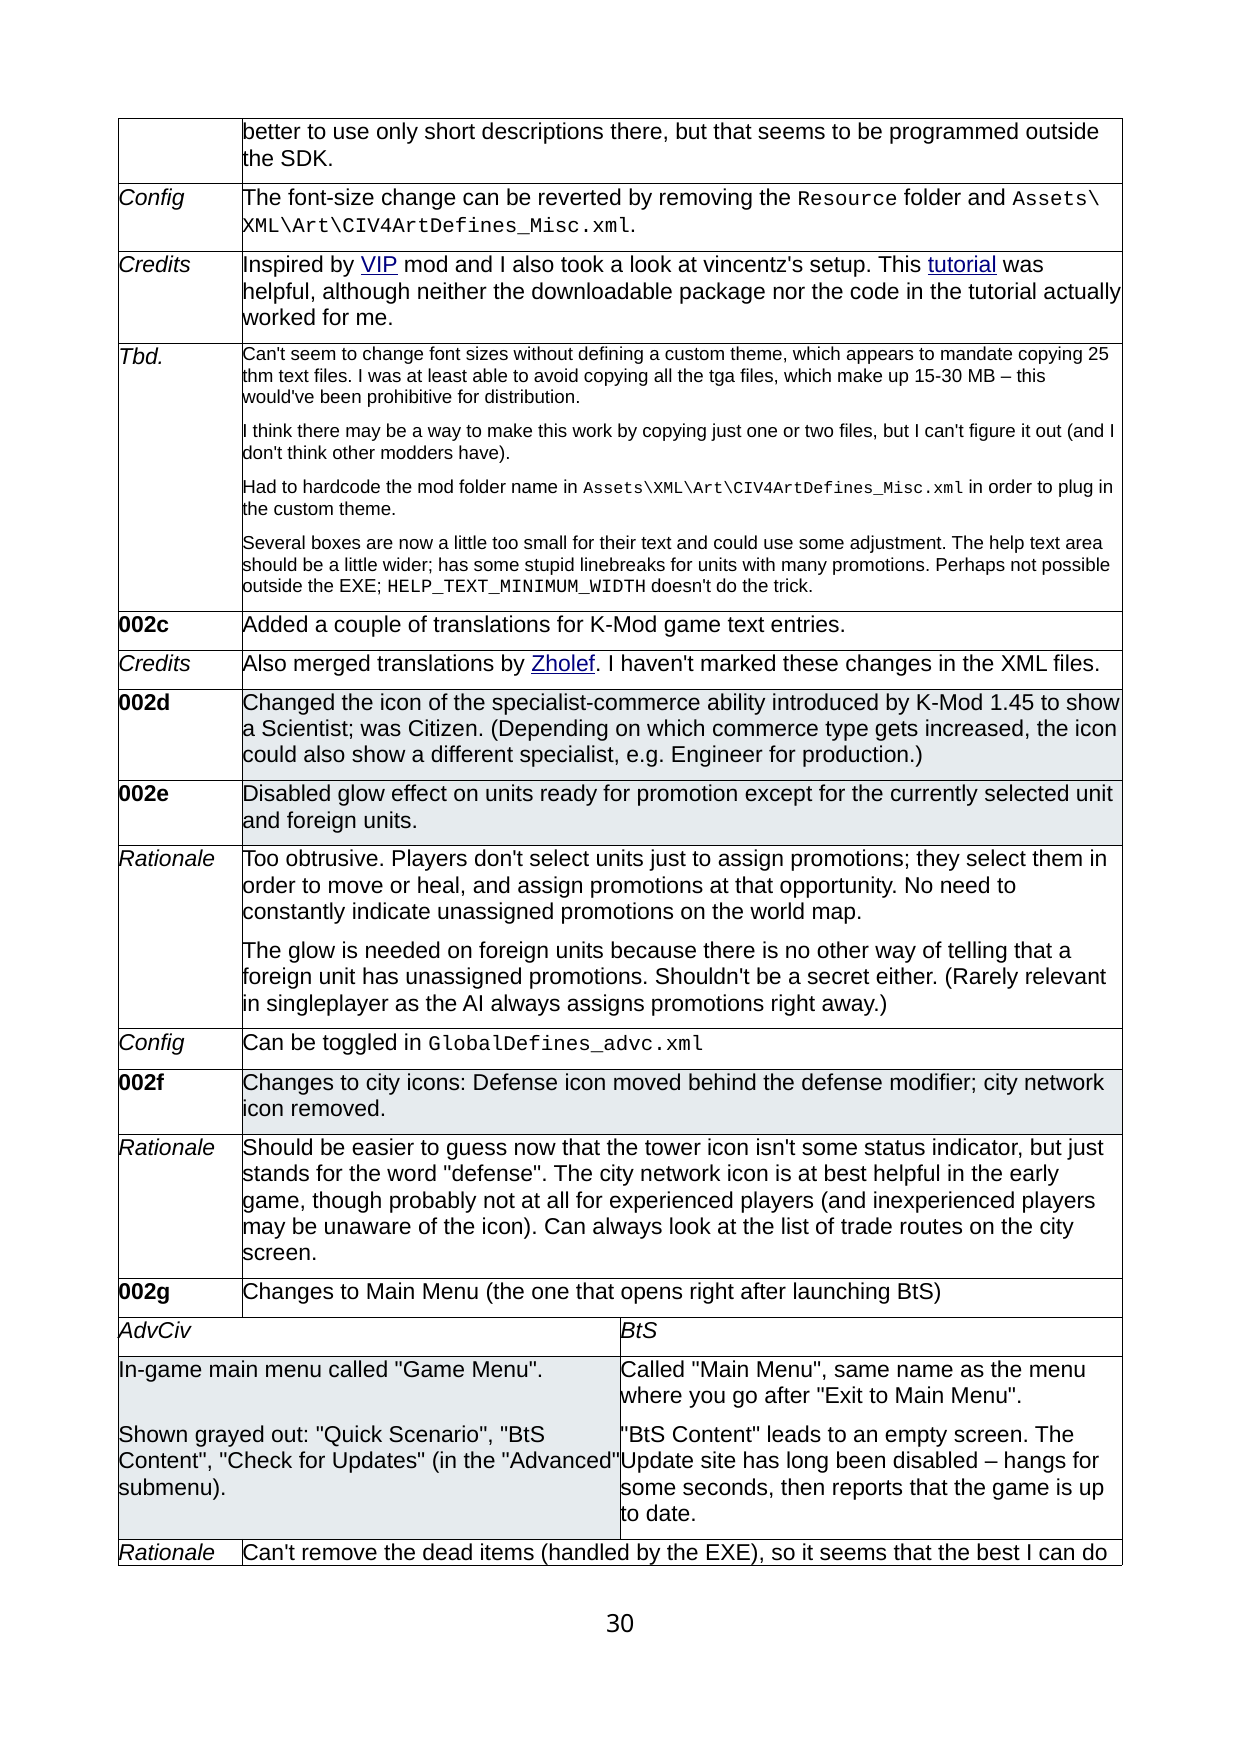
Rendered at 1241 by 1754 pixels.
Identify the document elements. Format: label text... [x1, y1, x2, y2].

table_cell Can't remove the dead items (handled by the EXE), so it seems that the best I can do [243, 1540, 1122, 1565]
table_cell Changes to city icons: Defense icon moved behind the defense modifier; city network icon removed. [243, 1070, 1122, 1134]
table_cell AdvCiv [119, 1318, 620, 1356]
table_cell 002d [119, 690, 242, 780]
table_cell [119, 119, 242, 183]
table_cell Can be toggled in GlobalDefines_advc.xml [243, 1029, 1122, 1068]
table_cell 002c [119, 612, 242, 650]
table_cell In-game main menu called "Game Menu". Shown grayed out: "Quick Scenario", "BtS Content", "Check for Updates" (in the "Advanced" submenu). [119, 1357, 620, 1539]
table_cell 002e [119, 781, 242, 845]
table_cell Called "Main Menu", same name as the menu where you go after "Exit to Main Menu". "BtS Content" leads to an empty screen. The Update site has long been disabled – hangs for some seconds, then reports that the game is up to date. [621, 1357, 1122, 1539]
table_cell 002f [119, 1070, 242, 1134]
table_cell Tbd. [119, 344, 242, 611]
table_cell Config [119, 1029, 242, 1068]
table_cell Disabled glow effect on units ready for promotion except for the currently selected unit and foreign units. [243, 781, 1122, 845]
table_cell Inspired by VIP mod and I also took a look at vincentz's setup. This tutorial was helpful, although neither the downloadable package nor the code in the tutorial actually worked for me. [243, 252, 1122, 343]
table_cell Config [119, 184, 242, 251]
table_cell The font-size change can be reverted by removing the Resource folder and Assets\XML\Art\CIV4ArtDefines_Misc.xml. [243, 184, 1122, 251]
table_cell Rationale [119, 1135, 242, 1278]
table_cell Changed the icon of the specialist-commerce ability introduced by K-Mod 1.45 to show a Scientist; was Citizen. (Depending on which commerce type gets increased, the icon could also show a different specialist, e.g. Engineer for production.) [243, 690, 1122, 780]
table_cell Too obtrusive. Players don't select units just to assign promotions; they select them in order to move or heal, and assign promotions at that opportunity. No need to constantly indicate unassigned promotions on the world map. The glow is needed on foreign units because there is no other way of telling that a foreign unit has unassigned promotions. Shouldn't be a secret either. (Rarely relevant in singleplayer as the AI always assigns promotions right away.) [243, 846, 1122, 1028]
table_cell 002g [119, 1279, 242, 1317]
table_cell better to use only short descriptions there, but that seems to be programmed outside the SDK. [243, 119, 1122, 183]
table_cell Changes to Main Menu (the one that opens right after launching BtS) [243, 1279, 1122, 1317]
table_cell Rationale [119, 1540, 242, 1565]
table_cell Credits [119, 651, 242, 688]
table_cell Credits [119, 252, 242, 343]
table_cell Rationale [119, 846, 242, 1028]
table_cell BtS [621, 1318, 1122, 1356]
table_cell Also merged translations by Zholef. I haven't marked these changes in the XML files. [243, 651, 1122, 688]
table_cell Can't seem to change font sizes without defining a custom theme, which appears to mandate copying 25 thm text files. I was at least able to avoid copying all the tga files, which make up 15-30 MB – this would've been prohibitive for distribution. I think there may be a way to make this work by copying just one or two files, but I can't figure it out (and I don't think other modders have). Had to hardcode the mod folder name in Assets\XML\Art\CIV4ArtDefines_Misc.xml in order to plug in the custom theme. Several boxes are now a little too small for their text and could use some adjustment. The help text area should be a little wider; has some stupid linebreaks for units with many promotions. Perhaps not possible outside the EXE; HELP_TEXT_MINIMUM_WIDTH doesn't do the trick. [243, 344, 1122, 611]
table_cell Added a couple of translations for K-Mod game text entries. [243, 612, 1122, 650]
table_cell Should be easier to guess now that the tower icon isn't some status indicator, but just stands for the word "defense". The city network icon is at best helpful in the early game, though probably not at all for experienced players (and inexperienced players may be unaware of the icon). Can always look at the list of trade routes on the city screen. [243, 1135, 1122, 1278]
